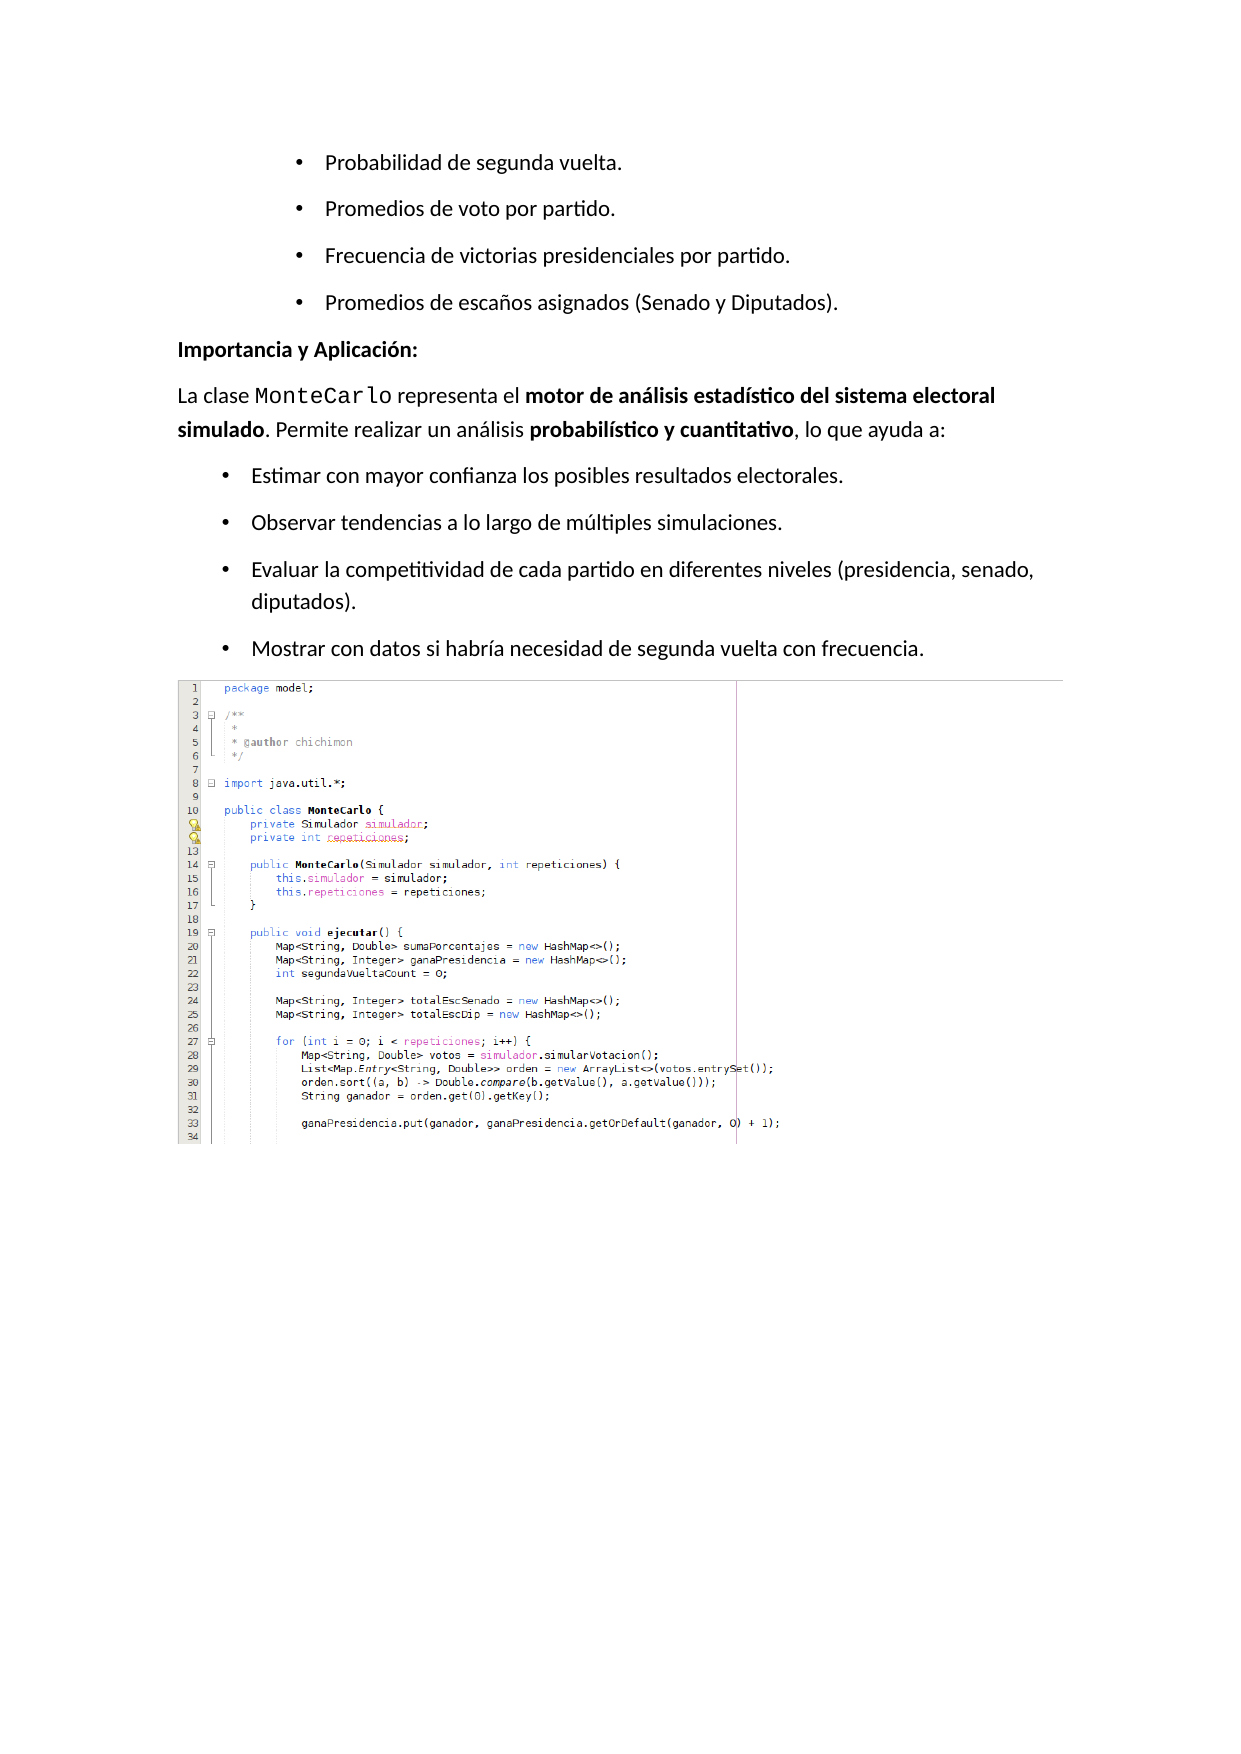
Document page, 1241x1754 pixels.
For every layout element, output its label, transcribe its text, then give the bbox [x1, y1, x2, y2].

list Probabilidad de segunda vuelta. [295, 148, 1063, 176]
text La clase MonteCarlo representa el motor de análisis estadístico del sistema electoral simulado. Permite realizar un análisis probabilístico y cuantitativo, lo que ayuda a: [177, 381, 1063, 443]
list Estimar con mayor confianza los posibles resultados electorales. [222, 462, 1063, 489]
list Frecuencia de victorias presidenciales por partido. [295, 241, 1063, 269]
picture [177, 680, 1063, 1144]
list Mostrar con datos si habría necesidad de segunda vuelta con frecuencia. [222, 634, 1063, 662]
list Promedios de escaños asignados (Senado y Diputados). [295, 288, 1063, 316]
text Importancia y Aplicación: [177, 335, 1063, 363]
list Promedios de voto por partido. [295, 194, 1063, 222]
list Observar tendencias a lo largo de múltiples simulaciones. [222, 508, 1063, 536]
list Evaluar la competitividad de cada partido en diferentes niveles (presidencia, senado, diputados). [222, 555, 1063, 615]
